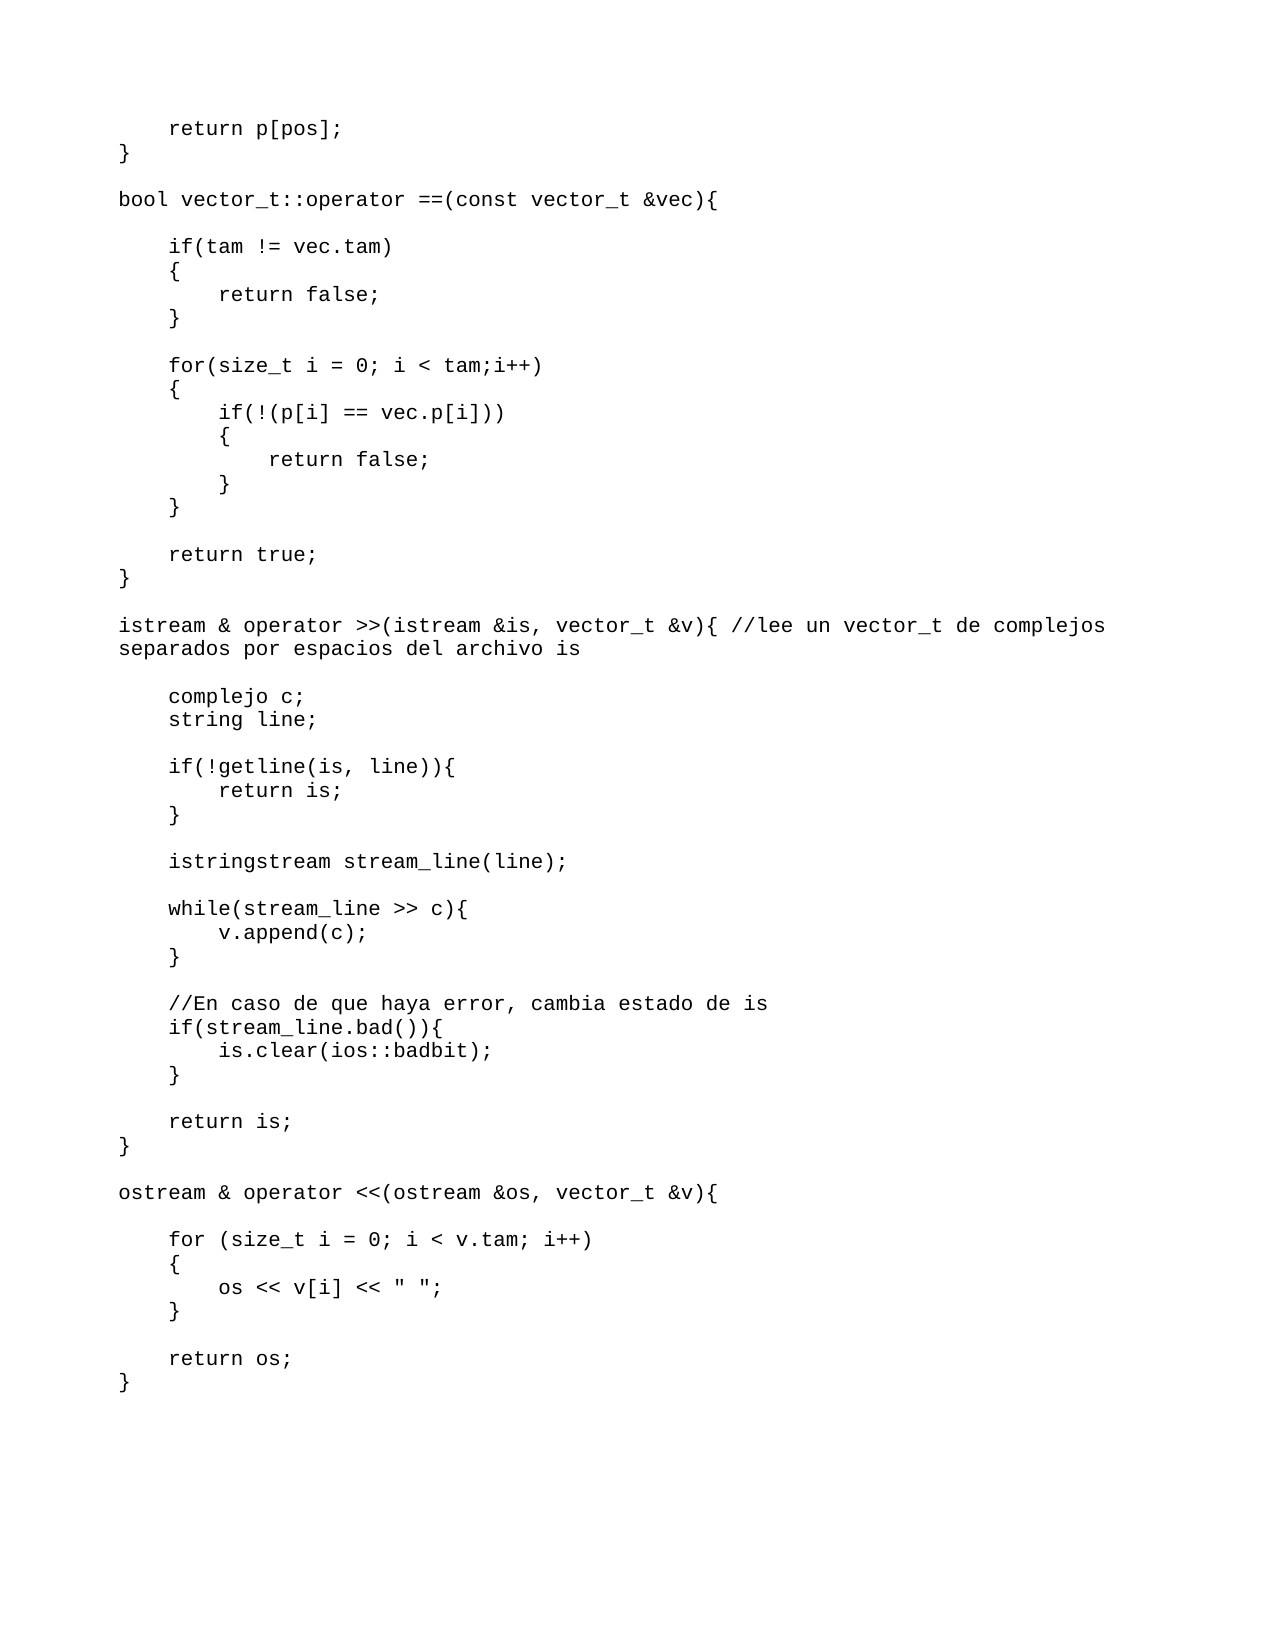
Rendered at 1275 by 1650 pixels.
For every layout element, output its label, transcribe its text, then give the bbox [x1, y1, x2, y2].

text return is; [118, 780, 1157, 804]
text v.append(c); [118, 922, 1157, 946]
text return p[pos]; [118, 118, 1157, 142]
text if(stream_line.bad()){ [118, 1017, 1157, 1040]
text { [118, 426, 1157, 449]
text for(size_t i = 0; i < tam;i++) [118, 354, 1157, 378]
text istringstream stream_line(line); [118, 851, 1157, 875]
text } [118, 1300, 1157, 1324]
text } [118, 567, 1157, 591]
text } [118, 1135, 1157, 1158]
text } [118, 473, 1157, 496]
text } [118, 307, 1157, 331]
text { [118, 1253, 1157, 1277]
text if(tam != vec.tam) [118, 236, 1157, 260]
text return os; [118, 1348, 1157, 1371]
text os << v[i] << " "; [118, 1277, 1157, 1300]
text } [118, 142, 1157, 165]
text if(!(p[i] == vec.p[i])) [118, 402, 1157, 426]
text } [118, 496, 1157, 520]
text { [118, 378, 1157, 402]
text return false; [118, 449, 1157, 473]
text return is; [118, 1111, 1157, 1135]
text bool vector_t::operator ==(const vector_t &vec){ [118, 189, 1157, 213]
text for (size_t i = 0; i < v.tam; i++) [118, 1229, 1157, 1253]
text string line; [118, 709, 1157, 733]
text istream & operator >>(istream &is, vector_t &v){ //lee un vector_t de complejos separados por espacios del archivo is [118, 615, 1157, 662]
text is.clear(ios::badbit); [118, 1040, 1157, 1064]
text } [118, 1064, 1157, 1088]
text } [118, 1371, 1157, 1395]
text while(stream_line >> c){ [118, 898, 1157, 922]
text complejo c; [118, 686, 1157, 709]
text return true; [118, 544, 1157, 567]
text { [118, 260, 1157, 284]
text ostream & operator <<(ostream &os, vector_t &v){ [118, 1182, 1157, 1206]
text if(!getline(is, line)){ [118, 757, 1157, 780]
text } [118, 804, 1157, 827]
text //En caso de que haya error, cambia estado de is [118, 993, 1157, 1017]
text } [118, 946, 1157, 969]
text return false; [118, 284, 1157, 307]
